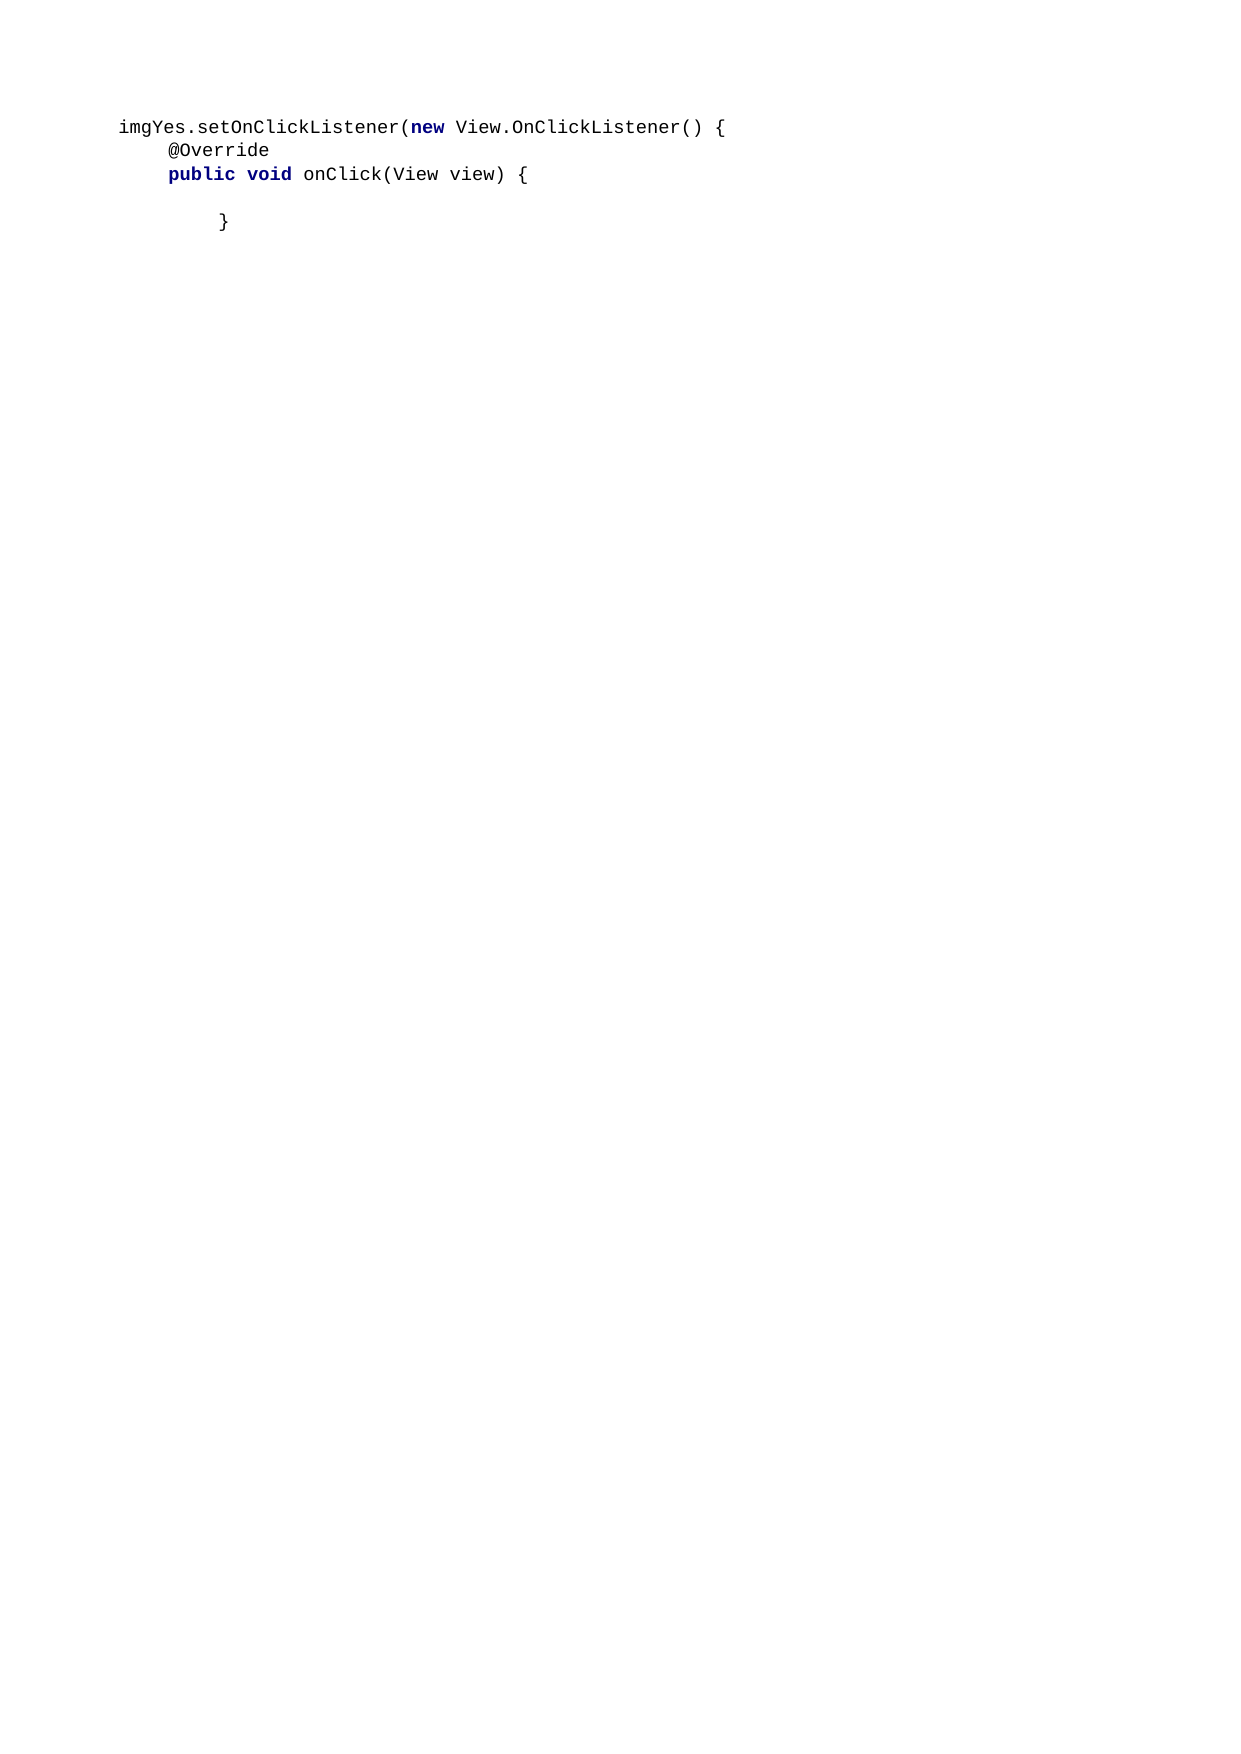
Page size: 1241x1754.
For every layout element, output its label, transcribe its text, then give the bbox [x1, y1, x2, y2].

text @Override [118, 139, 1122, 163]
text } [118, 210, 1122, 234]
text public void onClick(View view) { [118, 163, 1122, 187]
text imgYes.setOnClickListener(new View.OnClickListener() { [118, 118, 1122, 139]
